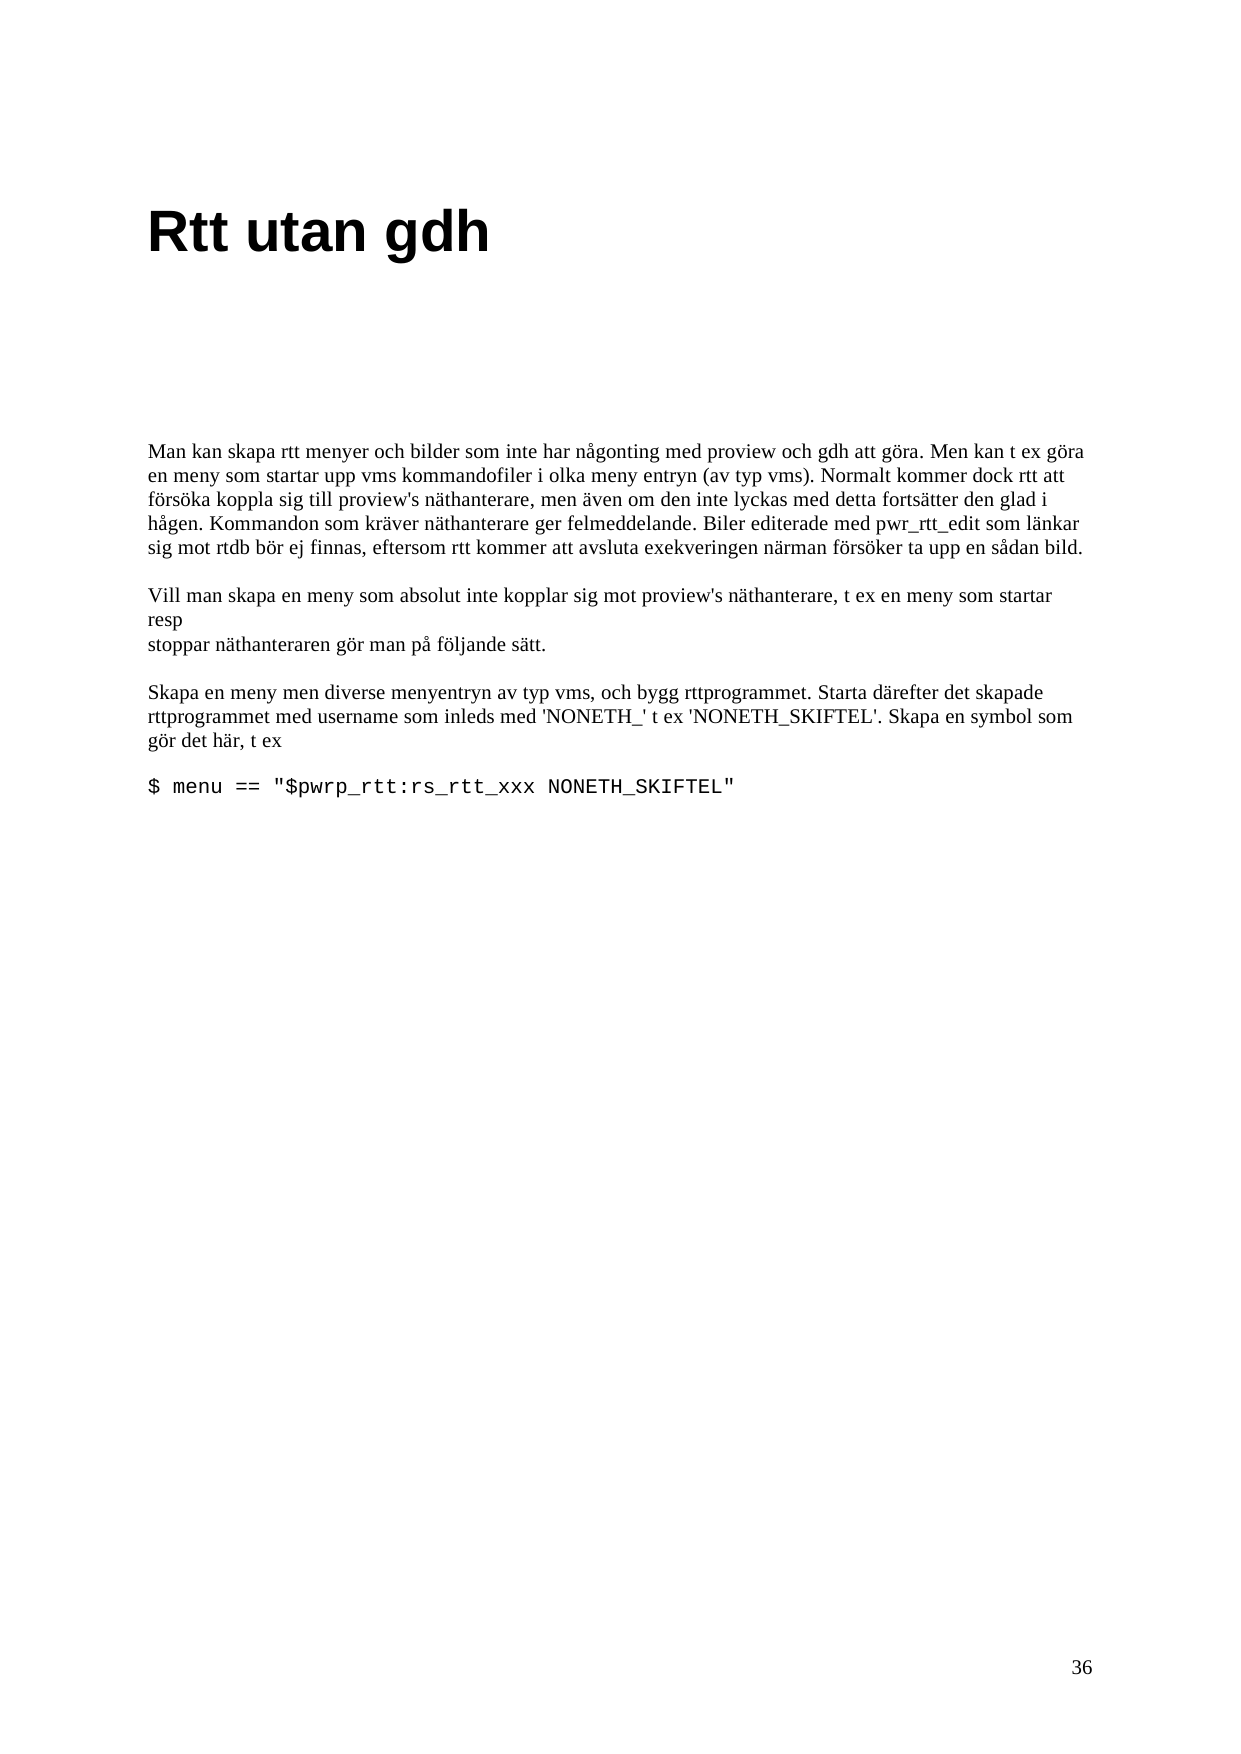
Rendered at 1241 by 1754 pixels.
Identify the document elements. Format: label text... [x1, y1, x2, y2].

text stoppar näthanteraren gör man på följande sätt. [148, 631, 1093, 655]
text Vill man skapa en meny som absolut inte kopplar sig mot proview's näthanterare, t ex en meny som startar resp [148, 583, 1093, 631]
text Skapa en meny men diverse menyentryn av typ vms, och bygg rttprogrammet. Starta därefter det skapade rttprogrammet med username som inleds med 'NONETH_' t ex 'NONETH_SKIFTEL'. Skapa en symbol som gör det här, t ex [148, 679, 1093, 752]
text Man kan skapa rtt menyer och bilder som inte har någonting med proview och gdh att göra. Men kan t ex göra en meny som startar upp vms kommandofiler i olka meny entryn (av typ vms). Normalt kommer dock rtt att försöka koppla sig till proview's näthanterare, men även om den inte lyckas med detta fortsätter den glad i hågen. Kommandon som kräver näthanterare ger felmeddelande. Biler editerade med pwr_rtt_edit som länkar sig mot rtdb bör ej finnas, eftersom rtt kommer att avsluta exekveringen närman försöker ta upp en sådan bild. [148, 439, 1093, 559]
text $ menu == "$pwrp_rtt:rs_rtt_xxx NONETH_SKIFTEL" [148, 776, 1093, 800]
subtitle Rtt utan gdh [148, 197, 1093, 264]
